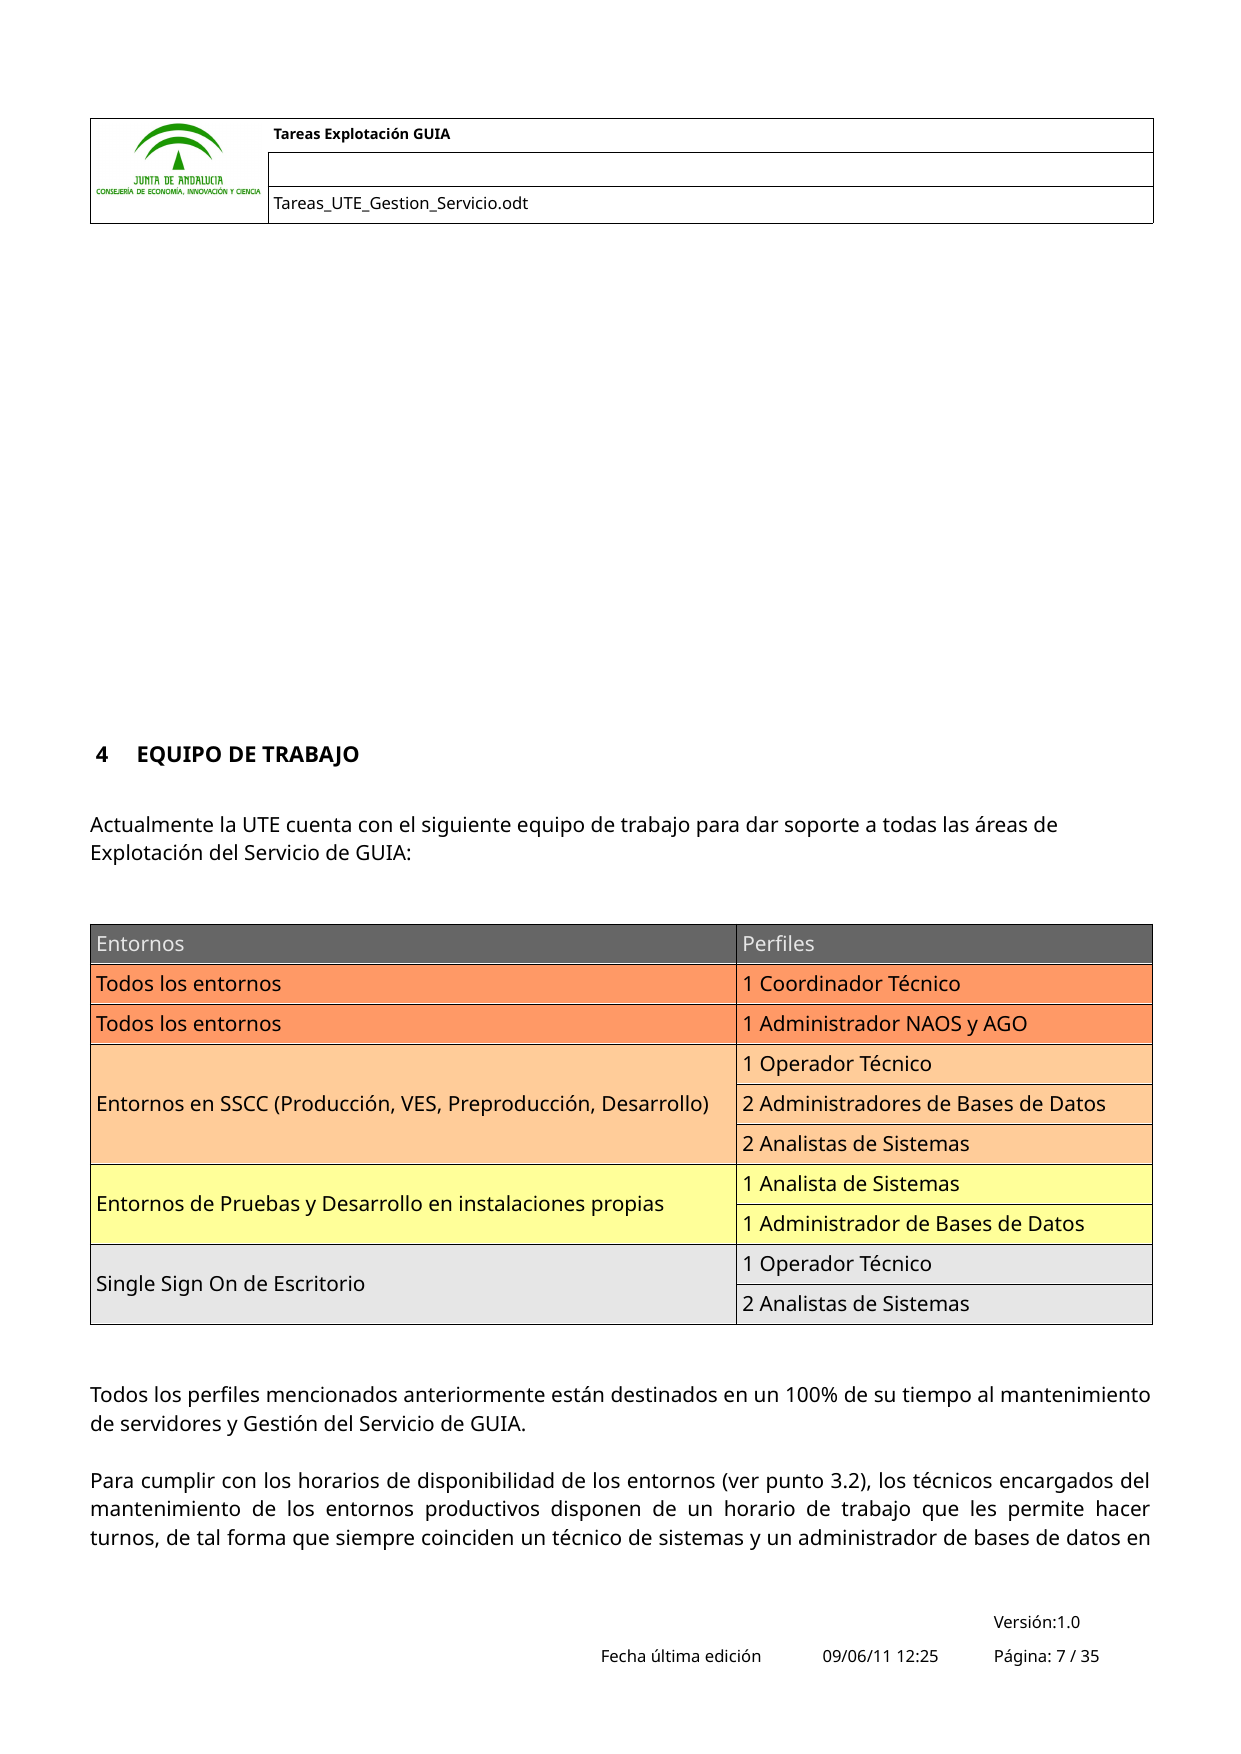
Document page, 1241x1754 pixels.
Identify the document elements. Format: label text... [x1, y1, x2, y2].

table_cell 1 Administrador de Bases de Datos [737, 1205, 1152, 1243]
text Para cumplir con los horarios de disponibilidad de los entornos (ver punto 3.2), los técnicos encargados del mantenimiento de los entornos productivos disponen de un horario de trabajo que les permite hacer turnos, de tal forma que siempre coinciden un técnico de sistemas y un administrador de bases de datos en [90, 1466, 1152, 1551]
text Actualmente la UTE cuenta con el siguiente equipo de trabajo para dar soporte a todas las áreas de Explotación del Servicio de GUIA: [90, 810, 1152, 867]
table_cell 2 Analistas de Sistemas [737, 1285, 1152, 1323]
subtitle Equipo de Trabajo [90, 739, 1152, 769]
table_header Perfiles [737, 925, 1152, 963]
table_cell 1 Operador Técnico [737, 1245, 1152, 1283]
table_cell Entornos de Pruebas y Desarrollo en instalaciones propias [91, 1165, 736, 1243]
table_cell 1 Coordinador Técnico [737, 965, 1152, 1003]
table_cell Todos los entornos [91, 1005, 736, 1043]
table_cell 1 Analista de Sistemas [737, 1165, 1152, 1203]
table_cell Single Sign On de Escritorio [91, 1245, 736, 1323]
picture [95, 123, 262, 198]
table_cell 1 Operador Técnico [737, 1045, 1152, 1083]
table_cell 1 Administrador NAOS y AGO [737, 1005, 1152, 1043]
table_header Entornos [91, 925, 736, 963]
table_cell Entornos en SSCC (Producción, VES, Preproducción, Desarrollo) [91, 1045, 736, 1163]
table_cell 2 Administradores de Bases de Datos [737, 1085, 1152, 1123]
text Todos los perfiles mencionados anteriormente están destinados en un 100% de su tiempo al mantenimiento de servidores y Gestión del Servicio de GUIA. [90, 1381, 1152, 1437]
table_cell 2 Analistas de Sistemas [737, 1125, 1152, 1163]
table_cell Todos los entornos [91, 965, 736, 1003]
